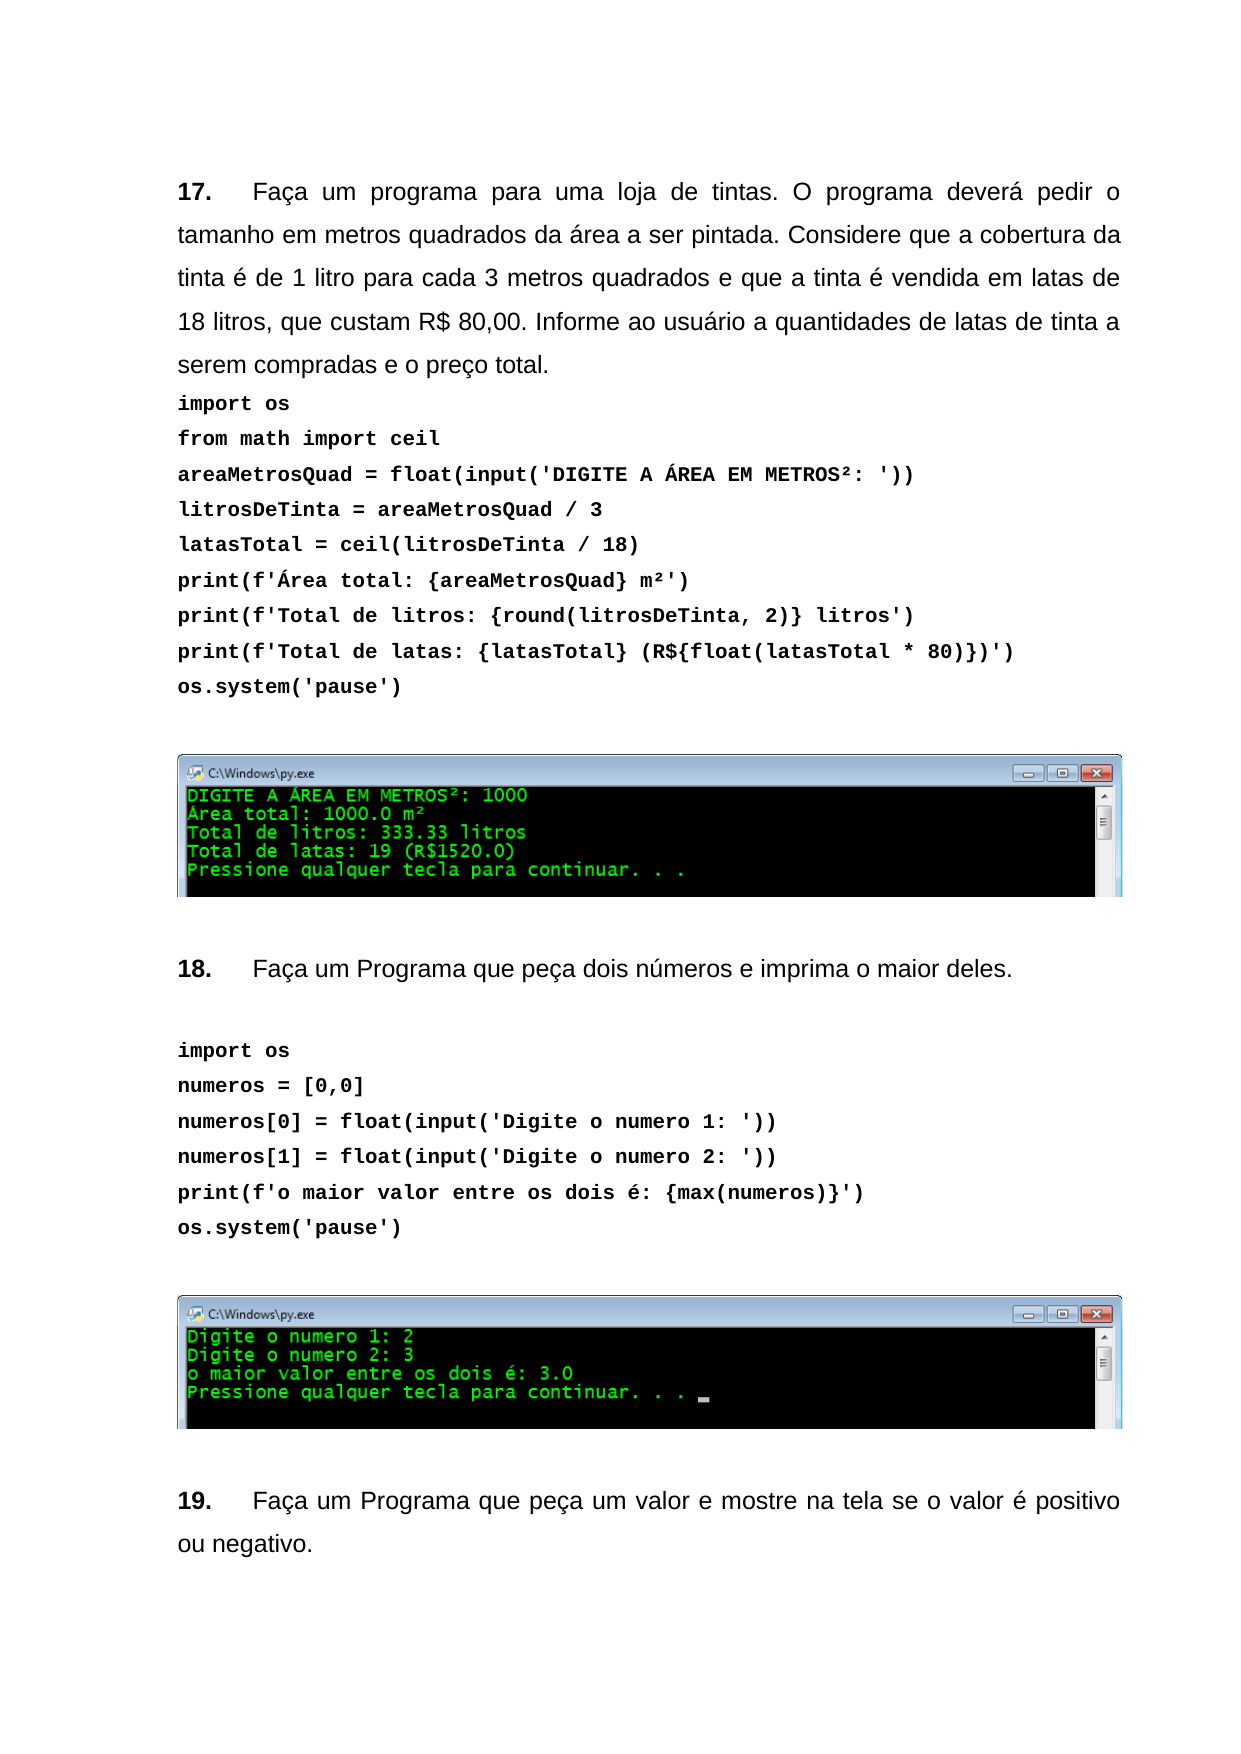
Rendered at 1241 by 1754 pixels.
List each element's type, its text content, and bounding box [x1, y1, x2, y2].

list Faça um programa para uma loja de tintas. O programa deverá pedir o tamanho em metros quadrados da área a ser pintada. Considere que a cobertura da tinta é de 1 litro para cada 3 metros quadrados e que a tinta é vendida em latas de 18 litros, que custam R$ 80,00. Informe ao usuário a quantidades de latas de tinta a serem compradas e o preço total. [177, 177, 1122, 378]
text numeros[1] = float(input('Digite o numero 2: ')) [177, 1146, 1122, 1170]
text import os [177, 393, 1122, 416]
text print(f'Total de latas: {latasTotal} (R${float(latasTotal * 80)})') [177, 641, 1122, 664]
text areaMetrosQuad = float(input('DIGITE A ÁREA EM METROS²: ')) [177, 464, 1122, 487]
text numeros = [0,0] [177, 1076, 1122, 1099]
text numeros[0] = float(input('Digite o numero 1: ')) [177, 1111, 1122, 1134]
text latasTotal = ceil(litrosDeTinta / 18) [177, 534, 1122, 558]
text os.system('pause') [177, 1217, 1122, 1241]
text litrosDeTinta = areaMetrosQuad / 3 [177, 499, 1122, 523]
picture [177, 1295, 1123, 1429]
text from math import ceil [177, 428, 1122, 452]
text print(f'Área total: {areaMetrosQuad} m²') [177, 570, 1122, 593]
list Faça um Programa que peça dois números e imprima o maior deles. [177, 954, 1122, 983]
picture [177, 754, 1123, 897]
text print(f'o maior valor entre os dois é: {max(numeros)}') [177, 1182, 1122, 1205]
text import os [177, 1040, 1122, 1064]
text os.system('pause') [177, 676, 1122, 700]
list Faça um Programa que peça um valor e mostre na tela se o valor é positivo ou negativo. [177, 1486, 1122, 1558]
text print(f'Total de litros: {round(litrosDeTinta, 2)} litros') [177, 605, 1122, 629]
